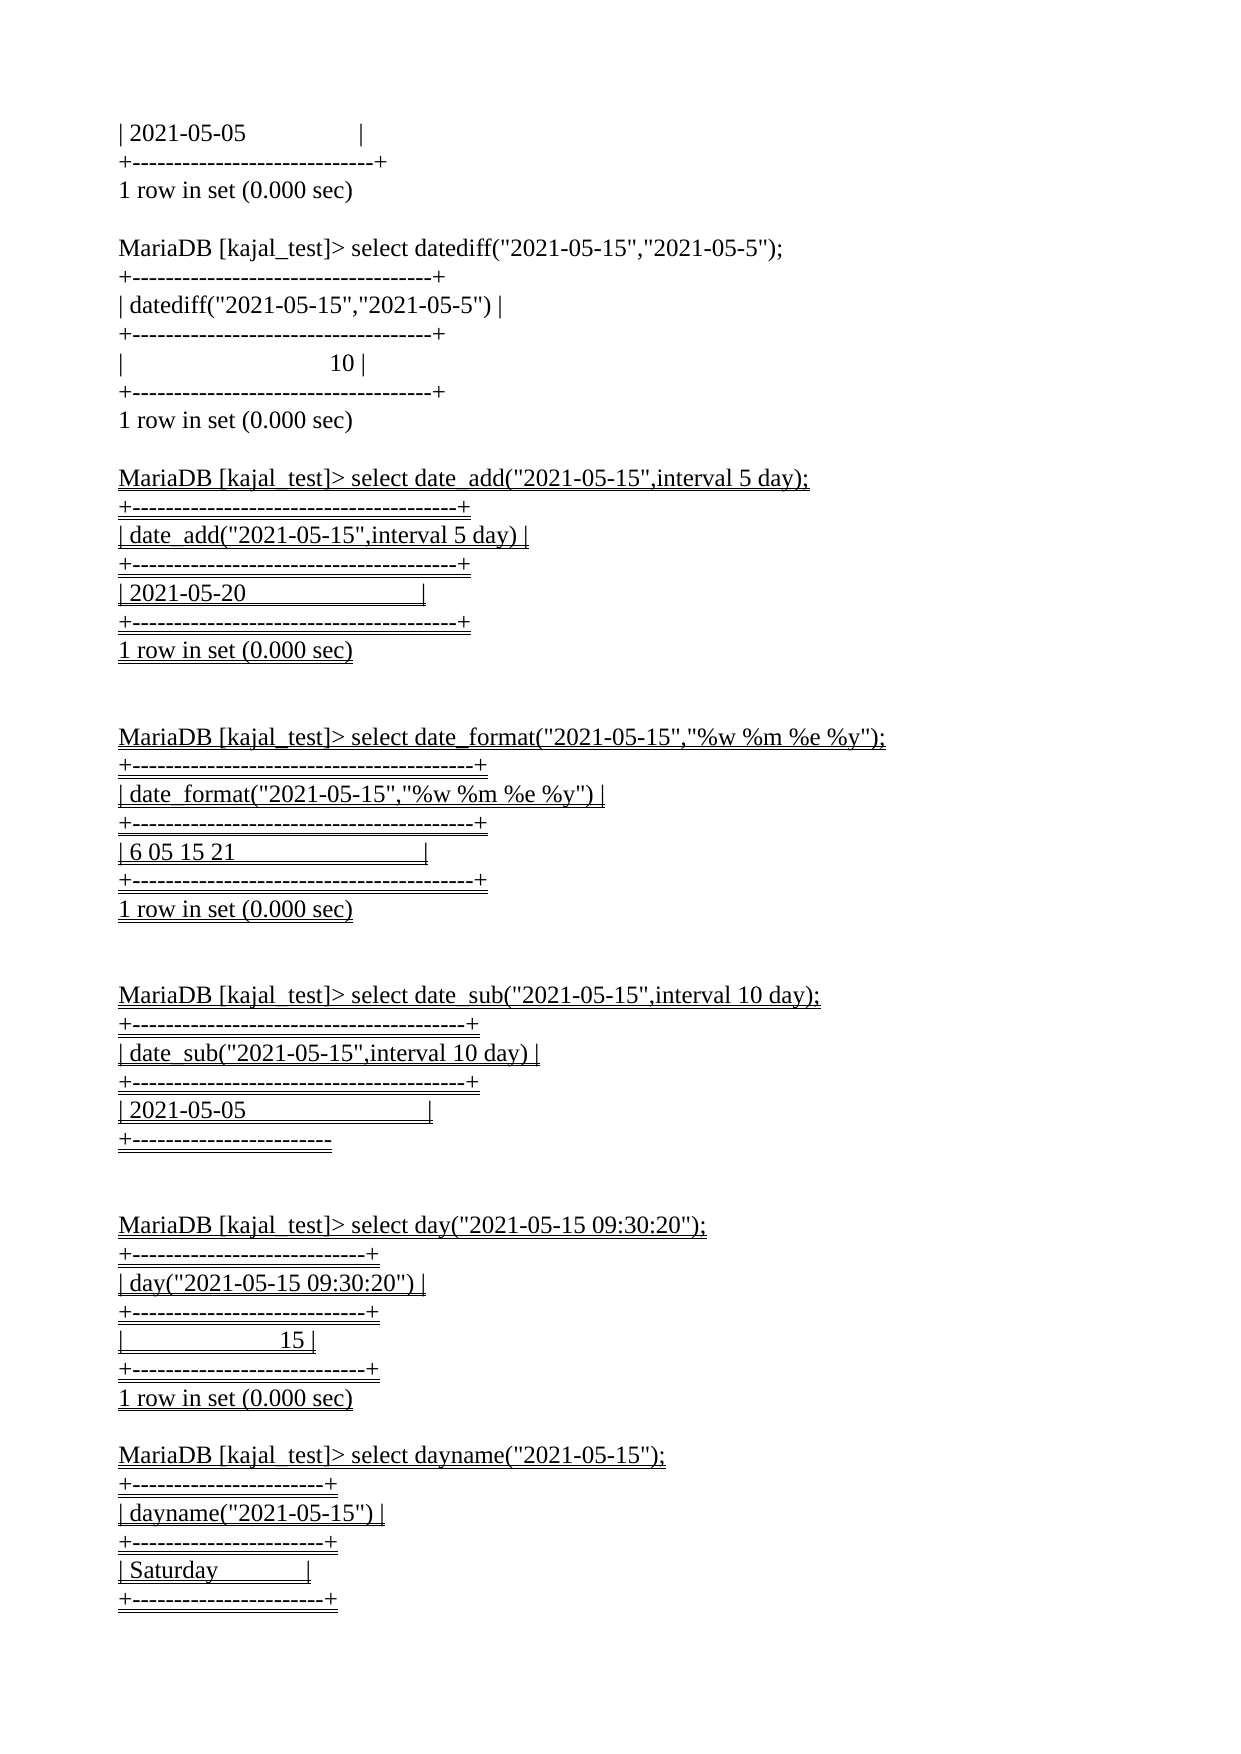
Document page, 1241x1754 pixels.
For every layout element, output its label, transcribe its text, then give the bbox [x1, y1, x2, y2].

text 1 row in set (0.000 sec) [118, 1383, 1122, 1412]
text +-----------------------------------------+ [118, 808, 1122, 837]
text +-----------------------+ [118, 1469, 1122, 1498]
text MariaDB [kajal_test]> select dayname("2021-05-15"); [118, 1441, 1122, 1469]
text +----------------------------------------+ [118, 1067, 1122, 1096]
text +----------------------------+ [118, 1239, 1122, 1268]
text +-----------------------------+ [118, 147, 1122, 176]
text MariaDB [kajal_test]> select date_add("2021-05-15",interval 5 day); [118, 463, 1122, 492]
text | 6 05 15 21 | [118, 837, 1122, 866]
text 1 row in set (0.000 sec) [118, 894, 1122, 923]
text | 2021-05-05 | [118, 118, 1122, 147]
text | 2021-05-20 | [118, 578, 1122, 607]
text +----------------------------+ [118, 1354, 1122, 1383]
text MariaDB [kajal_test]> select date_format("2021-05-15","%w %m %e %y"); [118, 722, 1122, 751]
text | datediff("2021-05-15","2021-05-5") | [118, 291, 1122, 319]
text | 15 | [118, 1326, 1122, 1354]
text MariaDB [kajal_test]> select date_sub("2021-05-15",interval 10 day); [118, 981, 1122, 1009]
text +---------------------------------------+ [118, 492, 1122, 521]
text | 2021-05-05 | [118, 1096, 1122, 1124]
text | date_sub("2021-05-15",interval 10 day) | [118, 1038, 1122, 1067]
text 1 row in set (0.000 sec) [118, 406, 1122, 434]
text +------------------------------------+ [118, 319, 1122, 348]
text | 10 | [118, 348, 1122, 377]
text +----------------------------------------+ [118, 1009, 1122, 1038]
text +---------------------------------------+ [118, 549, 1122, 578]
text +---------------------------------------+ [118, 607, 1122, 636]
text +-----------------------------------------+ [118, 866, 1122, 894]
text MariaDB [kajal_test]> select day("2021-05-15 09:30:20"); [118, 1211, 1122, 1239]
text +-----------------------+ [118, 1527, 1122, 1556]
text +------------------------------------+ [118, 377, 1122, 406]
text 1 row in set (0.000 sec) [118, 176, 1122, 204]
text MariaDB [kajal_test]> select datediff("2021-05-15","2021-05-5"); [118, 233, 1122, 262]
text +-----------------------------------------+ [118, 751, 1122, 779]
text +------------------------------------+ [118, 262, 1122, 291]
text | date_add("2021-05-15",interval 5 day) | [118, 521, 1122, 549]
text +------------------------ [118, 1124, 1122, 1153]
text | Saturday | [118, 1556, 1122, 1584]
text | date_format("2021-05-15","%w %m %e %y") | [118, 779, 1122, 808]
text | dayname("2021-05-15") | [118, 1498, 1122, 1527]
text | day("2021-05-15 09:30:20") | [118, 1268, 1122, 1297]
text +-----------------------+ [118, 1584, 1122, 1613]
text +----------------------------+ [118, 1297, 1122, 1326]
text 1 row in set (0.000 sec) [118, 636, 1122, 664]
